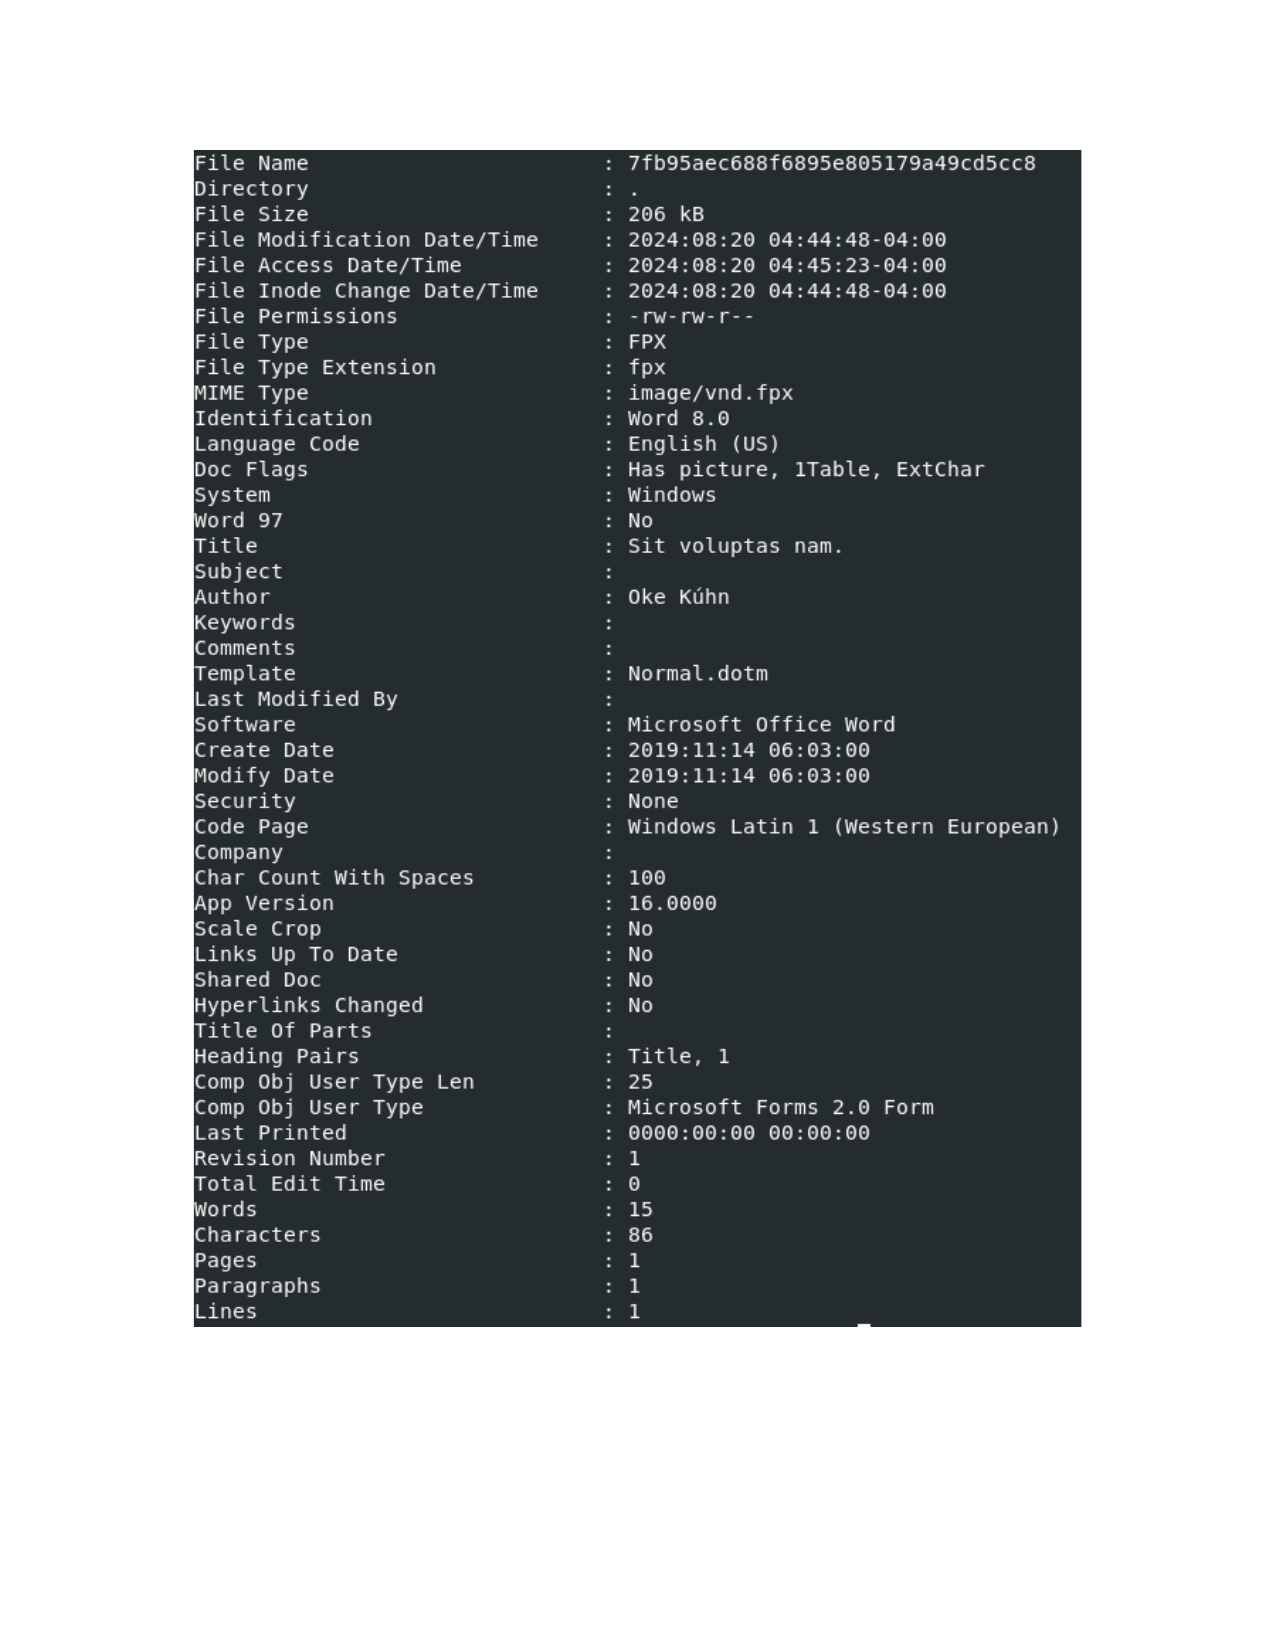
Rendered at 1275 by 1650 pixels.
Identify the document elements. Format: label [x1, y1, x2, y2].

picture [193, 150, 1082, 1327]
